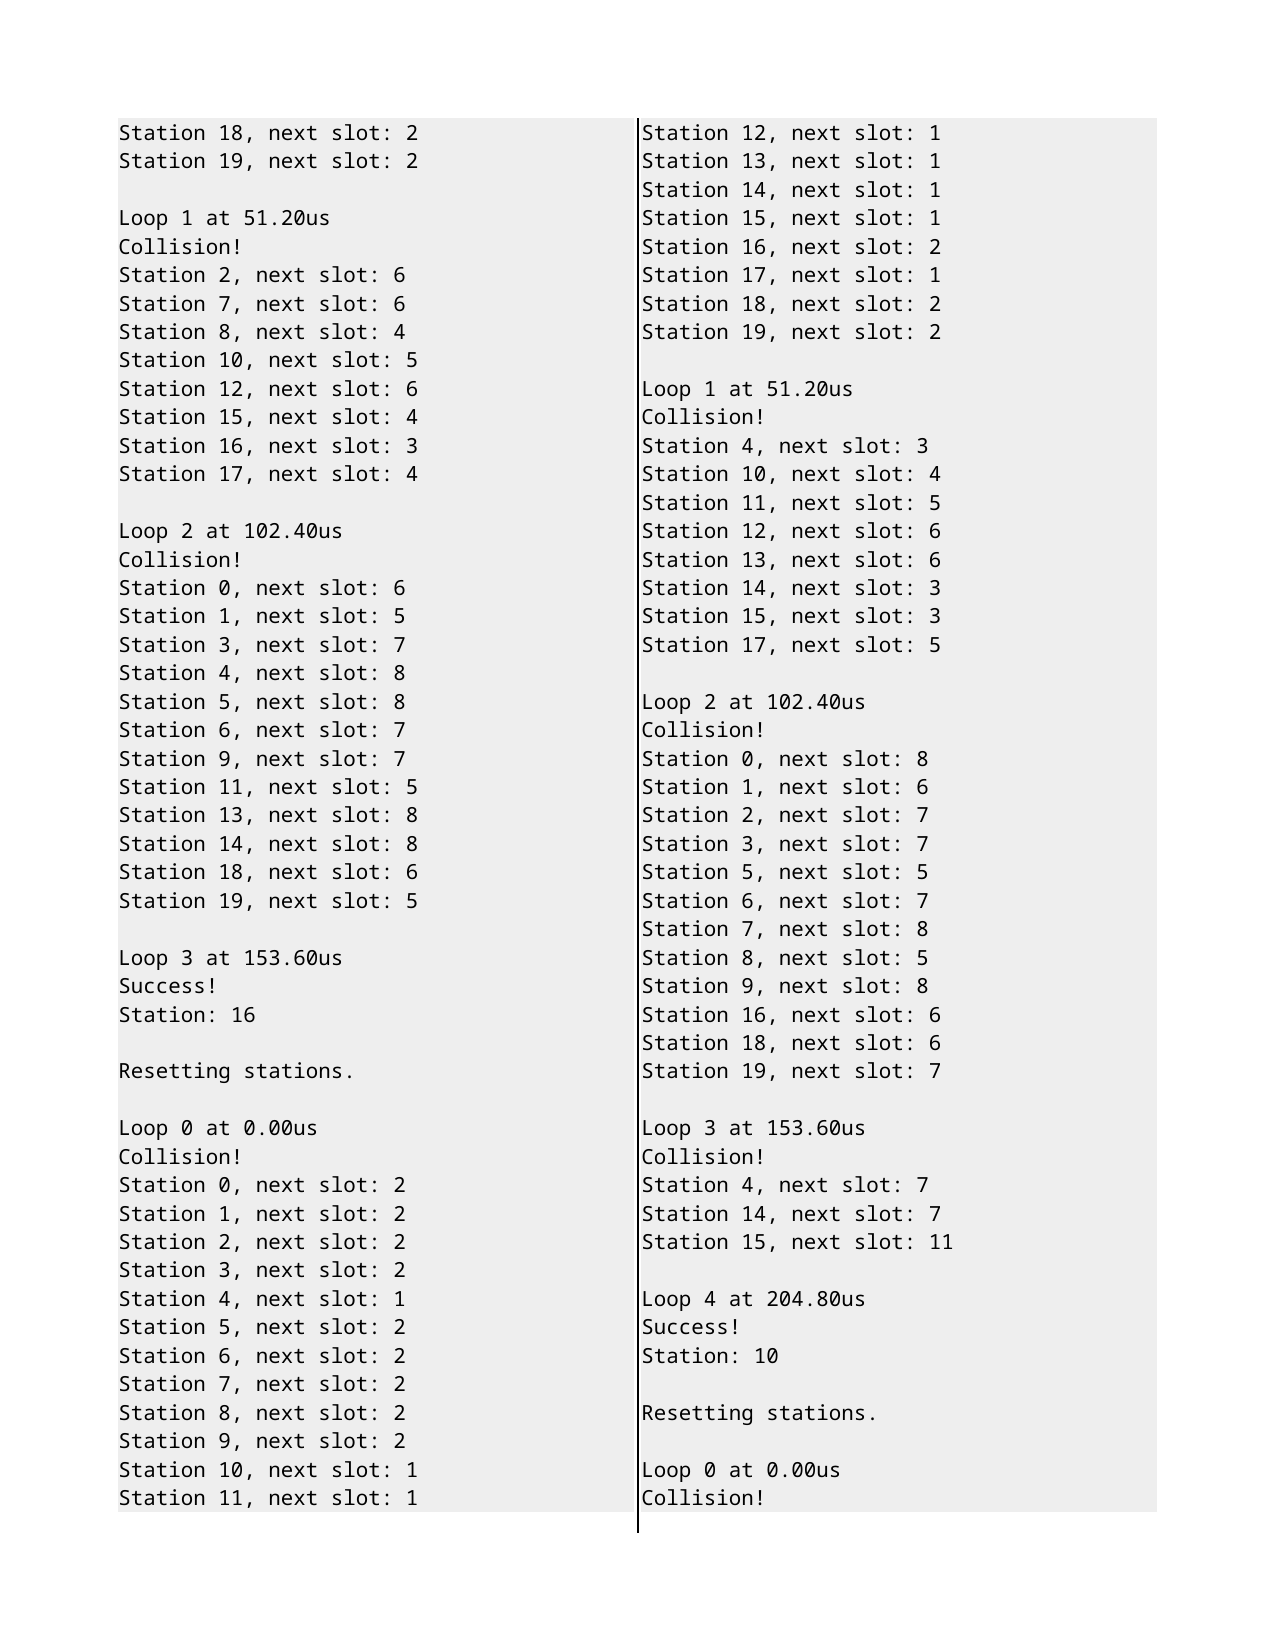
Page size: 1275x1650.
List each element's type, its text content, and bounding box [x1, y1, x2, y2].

text Station 1, next slot: 6 [641, 772, 1157, 801]
text Loop 3 at 153.60us [118, 943, 634, 971]
text Resetting stations. [118, 1057, 634, 1085]
text Station 2, next slot: 2 [118, 1227, 634, 1256]
text Station 11, next slot: 5 [118, 772, 634, 801]
text Station 1, next slot: 5 [118, 602, 634, 630]
text Station 3, next slot: 2 [118, 1256, 634, 1284]
text Station 8, next slot: 5 [641, 943, 1157, 971]
text Station 19, next slot: 2 [641, 317, 1157, 346]
text Collision! [641, 1142, 1157, 1170]
text Success! [641, 1312, 1157, 1341]
text Station 19, next slot: 7 [641, 1057, 1157, 1085]
text Loop 4 at 204.80us [641, 1284, 1157, 1312]
text Success! [118, 971, 634, 1000]
text Station 14, next slot: 3 [641, 573, 1157, 602]
text Station 3, next slot: 7 [118, 630, 634, 658]
text Resetting stations. [641, 1398, 1157, 1426]
text Station 16, next slot: 3 [118, 431, 634, 459]
text Station 7, next slot: 6 [118, 289, 634, 317]
text Station 17, next slot: 4 [118, 459, 634, 488]
text Station 0, next slot: 2 [118, 1170, 634, 1199]
text Collision! [118, 1142, 634, 1170]
text Station 13, next slot: 1 [641, 147, 1157, 175]
text Station 16, next slot: 2 [641, 232, 1157, 260]
text Station 13, next slot: 6 [641, 545, 1157, 573]
text Station 13, next slot: 8 [118, 801, 634, 829]
text Station 9, next slot: 8 [641, 971, 1157, 1000]
text Loop 3 at 153.60us [641, 1113, 1157, 1142]
text Loop 2 at 102.40us [118, 516, 634, 545]
text Station 8, next slot: 4 [118, 317, 634, 346]
text Station 19, next slot: 5 [118, 886, 634, 914]
text Station 4, next slot: 1 [118, 1284, 634, 1312]
text Collision! [118, 232, 634, 260]
text Station 2, next slot: 7 [641, 801, 1157, 829]
text Station 7, next slot: 8 [641, 914, 1157, 943]
text Station 4, next slot: 8 [118, 658, 634, 687]
text Station 5, next slot: 2 [118, 1312, 634, 1341]
text Station 6, next slot: 7 [641, 886, 1157, 914]
text Station 17, next slot: 1 [641, 260, 1157, 289]
text Station 14, next slot: 1 [641, 175, 1157, 203]
text Station 12, next slot: 6 [641, 516, 1157, 545]
text Station 18, next slot: 2 [641, 289, 1157, 317]
text Station 1, next slot: 2 [118, 1199, 634, 1227]
text Station 6, next slot: 7 [118, 715, 634, 744]
text Collision! [641, 715, 1157, 744]
text Station 15, next slot: 11 [641, 1227, 1157, 1256]
text Loop 0 at 0.00us [118, 1113, 634, 1142]
text Station 12, next slot: 6 [118, 374, 634, 402]
text Station 10, next slot: 4 [641, 459, 1157, 488]
text Station 18, next slot: 2 [118, 118, 634, 147]
text Station 4, next slot: 7 [641, 1170, 1157, 1199]
text Station 5, next slot: 5 [641, 857, 1157, 886]
text Station 11, next slot: 5 [641, 488, 1157, 516]
text Loop 2 at 102.40us [641, 687, 1157, 715]
text Station 19, next slot: 2 [118, 147, 634, 175]
text Station 10, next slot: 1 [118, 1455, 634, 1483]
text Station 15, next slot: 4 [118, 402, 634, 431]
text Station 6, next slot: 2 [118, 1341, 634, 1369]
text Station 15, next slot: 1 [641, 203, 1157, 232]
text Station 8, next slot: 2 [118, 1398, 634, 1426]
text Station 18, next slot: 6 [118, 857, 634, 886]
text Station 5, next slot: 8 [118, 687, 634, 715]
text Station 11, next slot: 1 [118, 1483, 634, 1512]
text Station 4, next slot: 3 [641, 431, 1157, 459]
text Station 15, next slot: 3 [641, 602, 1157, 630]
text Collision! [641, 1483, 1157, 1512]
text Station 2, next slot: 6 [118, 260, 634, 289]
text Loop 1 at 51.20us [641, 374, 1157, 402]
text Loop 1 at 51.20us [118, 203, 634, 232]
text Station 10, next slot: 5 [118, 346, 634, 374]
text Station 12, next slot: 1 [641, 118, 1157, 147]
text Station 9, next slot: 2 [118, 1426, 634, 1455]
text Station 17, next slot: 5 [641, 630, 1157, 658]
text Station 3, next slot: 7 [641, 829, 1157, 857]
text Station 14, next slot: 7 [641, 1199, 1157, 1227]
text Station: 10 [641, 1341, 1157, 1369]
text Station: 16 [118, 1000, 634, 1028]
text Station 0, next slot: 6 [118, 573, 634, 602]
text Collision! [641, 402, 1157, 431]
text Station 14, next slot: 8 [118, 829, 634, 857]
text Station 16, next slot: 6 [641, 1000, 1157, 1028]
text Loop 0 at 0.00us [641, 1455, 1157, 1483]
text Station 9, next slot: 7 [118, 744, 634, 772]
text Station 0, next slot: 8 [641, 744, 1157, 772]
text Station 7, next slot: 2 [118, 1369, 634, 1398]
text Station 18, next slot: 6 [641, 1028, 1157, 1057]
text Collision! [118, 545, 634, 573]
